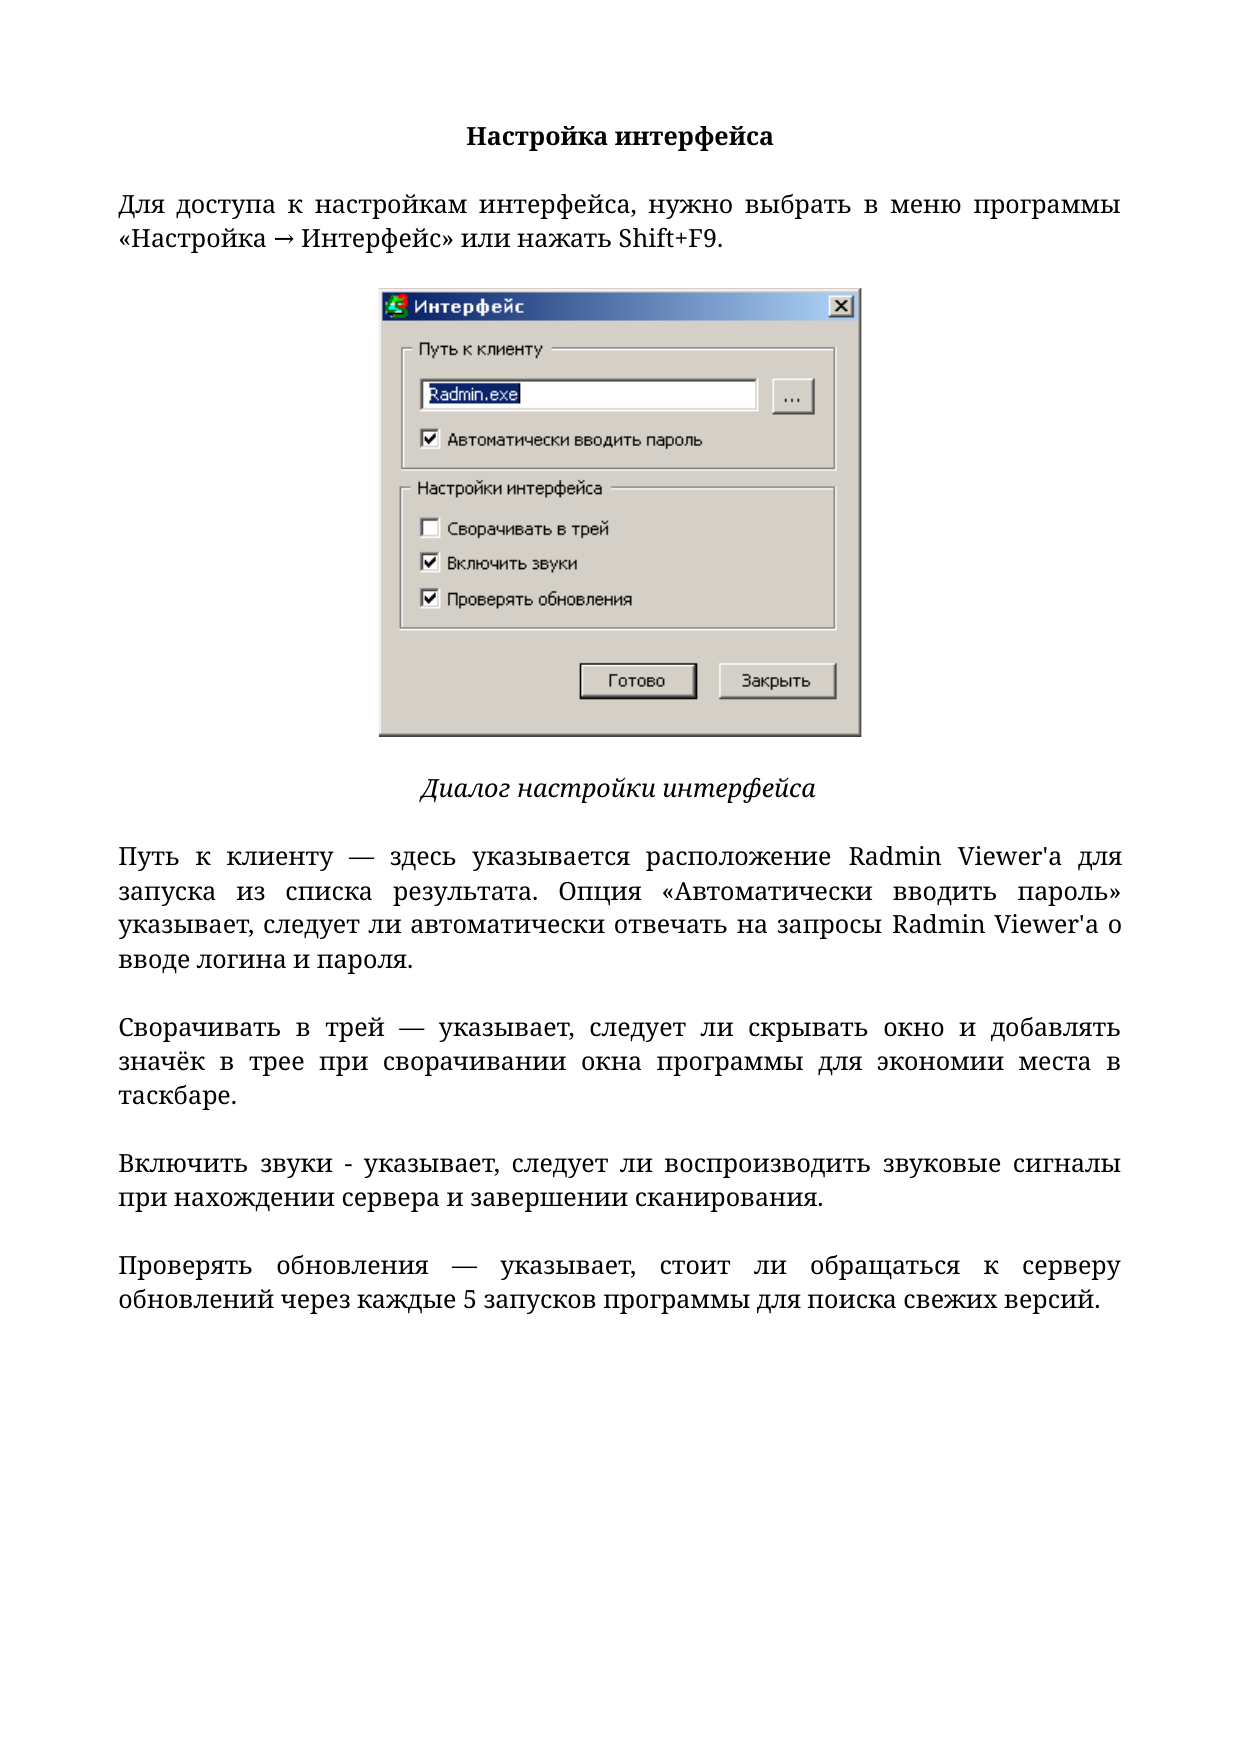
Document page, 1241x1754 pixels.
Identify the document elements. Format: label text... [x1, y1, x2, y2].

text Проверять обновления — указывает, стоит ли обращаться к серверу обновлений через каждые 5 запусков программы для поиска свежих версий. [118, 1248, 1122, 1316]
text Для доступа к настройкам интерфейса, нужно выбрать в меню программы «Настройка → Интерфейс» или нажать Shift+F9. [118, 186, 1122, 254]
text Диалог настройки интерфейса [118, 771, 1122, 805]
text Включить звуки - указывает, следует ли воспроизводить звуковые сигналы при нахождении сервера и завершении сканирования. [118, 1146, 1122, 1214]
text Сворачивать в трей — указывает, следует ли скрывать окно и добавлять значёк в трее при сворачивании окна программы для экономии места в таскбаре. [118, 1009, 1122, 1112]
picture [378, 288, 862, 737]
text Путь к клиенту — здесь указывается расположение Radmin Viewer'а для запуска из списка результата. Опция «Автоматически вводить пароль» указывает, следует ли автоматически отвечать на запросы Radmin Viewer'а о вводе логина и пароля. [118, 839, 1122, 975]
text Настройка интерфейса [118, 118, 1122, 152]
